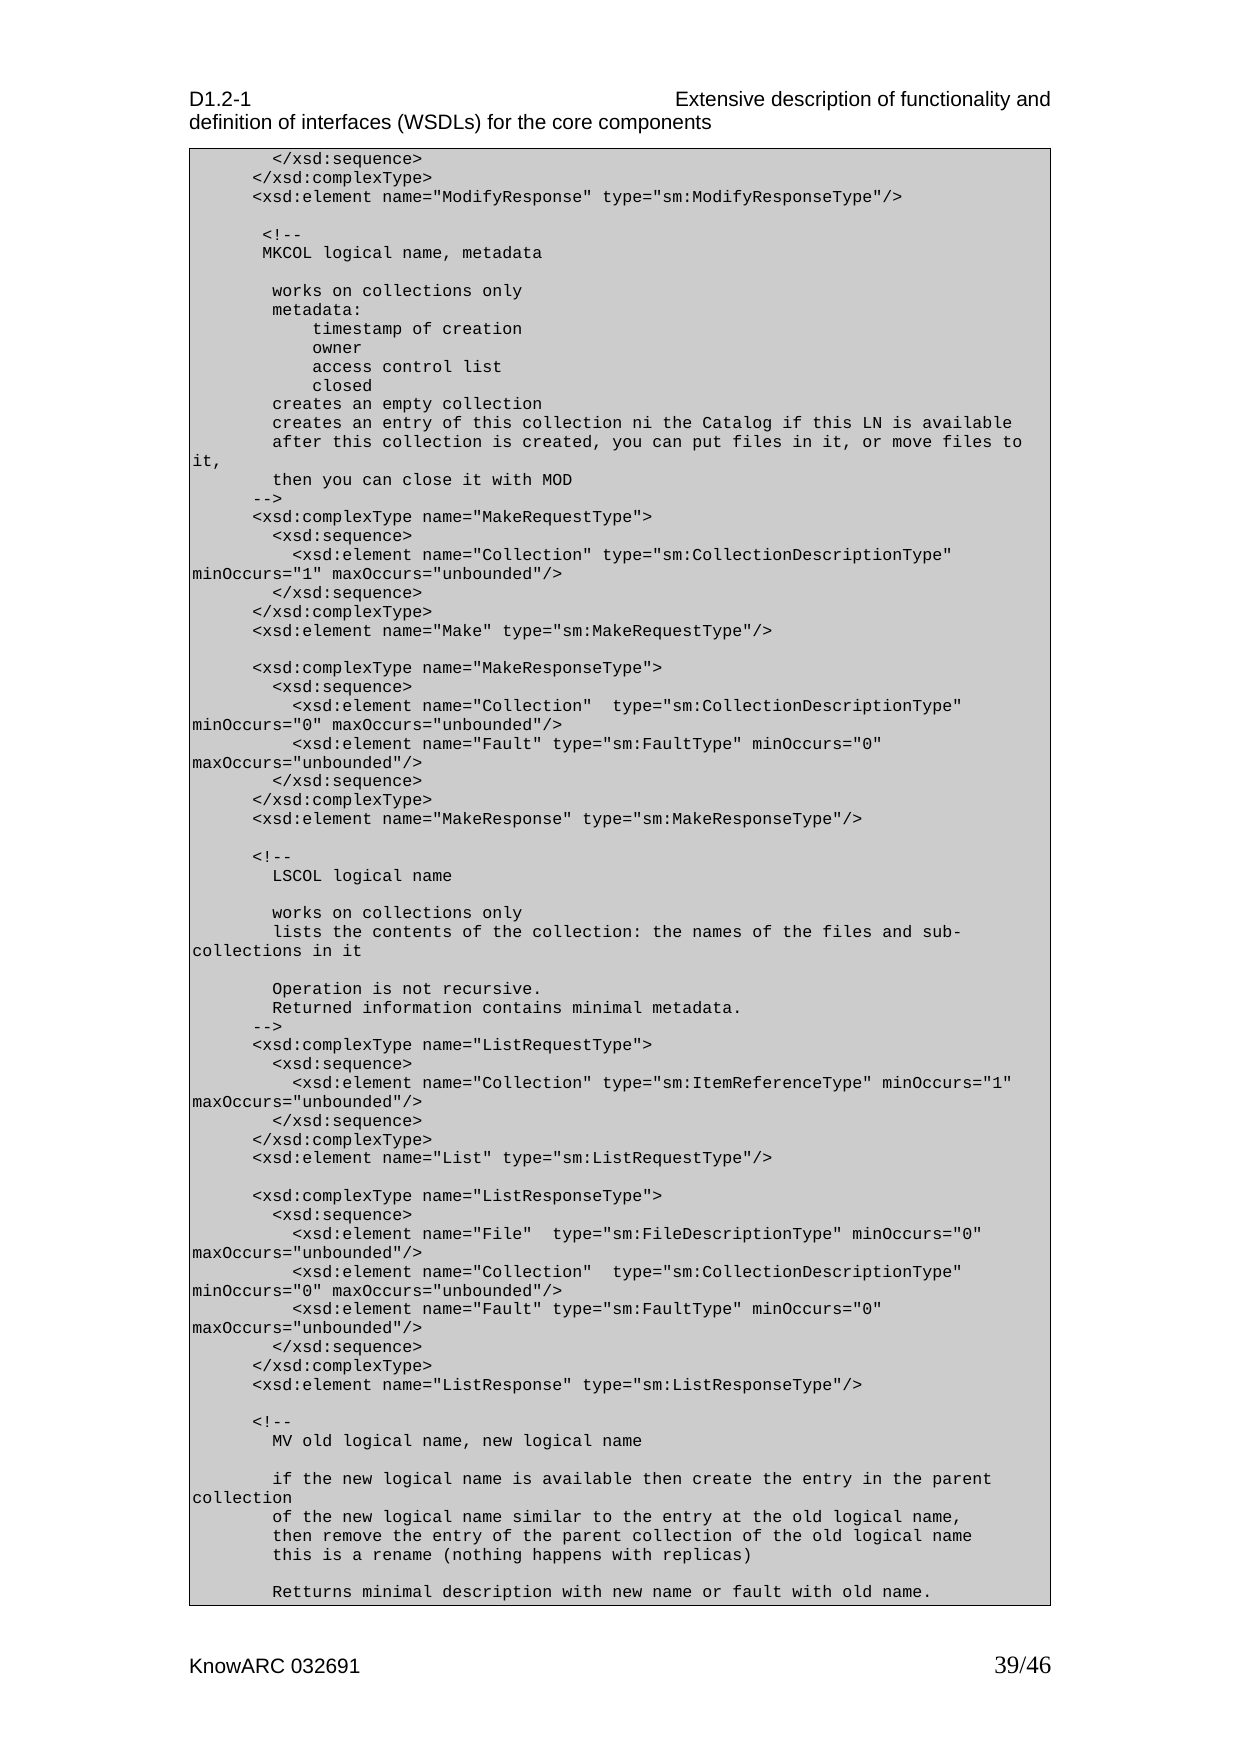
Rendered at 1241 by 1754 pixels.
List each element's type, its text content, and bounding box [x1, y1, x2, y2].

text MV old logical name, new logical name [190, 1430, 1050, 1449]
text </xsd:complexType> [190, 1354, 1050, 1373]
text timestamp of creation [190, 317, 1050, 336]
text Operation is not recursive. [190, 977, 1050, 996]
text <!-- [190, 223, 1050, 242]
text <xsd:sequence> [190, 525, 1050, 544]
text then you can close it with MOD [190, 468, 1050, 487]
text </xsd:complexType> [190, 789, 1050, 808]
text if the new logical name is available then create the entry in the parent collection [190, 1467, 1050, 1505]
text <xsd:element name="Collection" type="sm:CollectionDescriptionType" minOccurs="0" maxOccurs="unbounded"/> [190, 694, 1050, 732]
text <xsd:complexType name="ListRequestType"> [190, 1034, 1050, 1053]
text </xsd:sequence> [190, 770, 1050, 789]
text <xsd:element name="List" type="sm:ListRequestType"/> [190, 1147, 1050, 1166]
text <xsd:sequence> [190, 1053, 1050, 1072]
text access control list [190, 355, 1050, 374]
text </xsd:complexType> [190, 167, 1050, 185]
text of the new logical name similar to the entry at the old logical name, [190, 1505, 1050, 1524]
text <xsd:element name="MakeResponse" type="sm:MakeResponseType"/> [190, 808, 1050, 826]
text <xsd:element name="File" type="sm:FileDescriptionType" minOccurs="0" maxOccurs="unbounded"/> [190, 1222, 1050, 1260]
text Retturns minimal description with new name or fault with old name. [190, 1581, 1050, 1605]
text metadata: [190, 298, 1050, 317]
text <xsd:element name="Make" type="sm:MakeRequestType"/> [190, 619, 1050, 638]
text MKCOL logical name, metadata [190, 242, 1050, 261]
text --> [190, 487, 1050, 506]
text <xsd:element name="Collection" type="sm:CollectionDescriptionType" minOccurs="1" maxOccurs="unbounded"/> [190, 544, 1050, 581]
text closed [190, 374, 1050, 393]
text <xsd:sequence> [190, 676, 1050, 694]
text creates an empty collection [190, 393, 1050, 412]
text this is a rename (nothing happens with replicas) [190, 1543, 1050, 1562]
text creates an entry of this collection ni the Catalog if this LN is available [190, 412, 1050, 431]
text </xsd:sequence> [190, 1109, 1050, 1128]
text after this collection is created, you can put files in it, or move files to it, [190, 431, 1050, 468]
text <!-- [190, 845, 1050, 864]
text <xsd:sequence> [190, 1203, 1050, 1222]
text works on collections only [190, 902, 1050, 921]
text LSCOL logical name [190, 864, 1050, 883]
text <!-- [190, 1411, 1050, 1430]
text <xsd:complexType name="ListResponseType"> [190, 1185, 1050, 1203]
text <xsd:complexType name="MakeResponseType"> [190, 657, 1050, 676]
text </xsd:complexType> [190, 1128, 1050, 1147]
text <xsd:element name="ListResponse" type="sm:ListResponseType"/> [190, 1373, 1050, 1392]
text lists the contents of the collection: the names of the files and sub-collections in it [190, 921, 1050, 958]
text </xsd:sequence> [190, 149, 1050, 167]
text works on collections only [190, 280, 1050, 298]
text </xsd:complexType> [190, 600, 1050, 619]
text <xsd:element name="ModifyResponse" type="sm:ModifyResponseType"/> [190, 185, 1050, 204]
text <xsd:element name="Collection" type="sm:ItemReferenceType" minOccurs="1" maxOccurs="unbounded"/> [190, 1072, 1050, 1109]
text <xsd:element name="Fault" type="sm:FaultType" minOccurs="0" maxOccurs="unbounded"/> [190, 1298, 1050, 1336]
text </xsd:sequence> [190, 1336, 1050, 1354]
text <xsd:element name="Fault" type="sm:FaultType" minOccurs="0" maxOccurs="unbounded"/> [190, 732, 1050, 770]
text owner [190, 336, 1050, 355]
text --> [190, 1015, 1050, 1034]
text then remove the entry of the parent collection of the old logical name [190, 1524, 1050, 1543]
text <xsd:complexType name="MakeRequestType"> [190, 506, 1050, 525]
text <xsd:element name="Collection" type="sm:CollectionDescriptionType" minOccurs="0" maxOccurs="unbounded"/> [190, 1260, 1050, 1298]
text </xsd:sequence> [190, 581, 1050, 600]
text Returned information contains minimal metadata. [190, 996, 1050, 1015]
